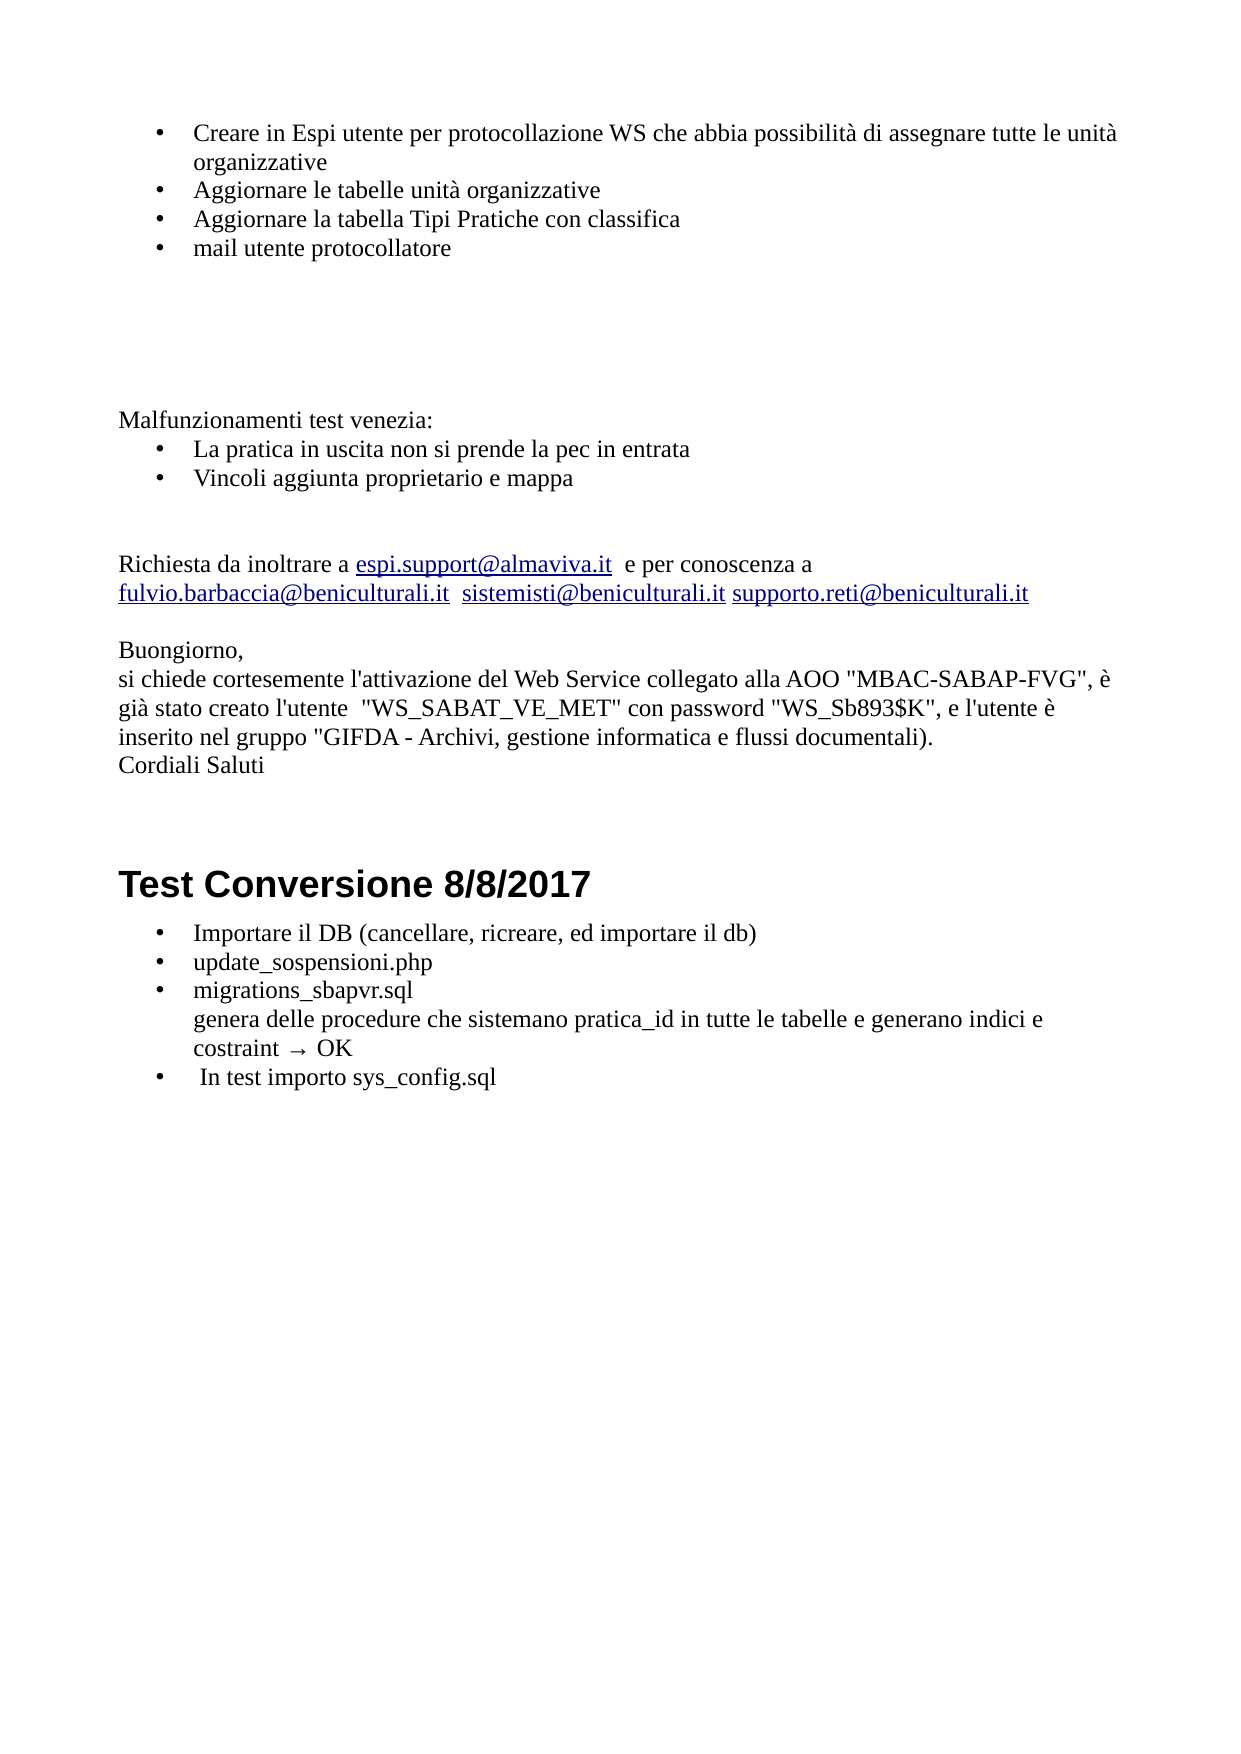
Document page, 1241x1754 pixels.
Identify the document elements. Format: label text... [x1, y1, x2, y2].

list Creare in Espi utente per protocollazione WS che abbia possibilità di assegnare tutte le unità organizzative [156, 118, 1122, 176]
list migrations_sbapvr.sql genera delle procedure che sistemano pratica_id in tutte le tabelle e generano indici e costraint → OK [156, 976, 1122, 1062]
list Aggiornare le tabelle unità organizzative [156, 176, 1122, 204]
list La pratica in uscita non si prende la pec in entrata [156, 434, 1122, 463]
text Buongiorno, si chiede cortesemente l'attivazione del Web Service collegato alla AOO "MBAC-SABAP-FVG", è già stato creato l'utente "WS_SABAT_VE_MET" con password "WS_Sb893$K", e l'utente è inserito nel gruppo "GIFDA - Archivi, gestione informatica e flussi documentali). Cordiali Saluti [118, 636, 1122, 808]
subtitle Test Conversione 8/8/2017 [118, 862, 1122, 906]
list Aggiornare la tabella Tipi Pratiche con classifica [156, 204, 1122, 233]
text Richiesta da inoltrare a espi.support@almaviva.it e per conoscenza a fulvio.barbaccia@beniculturali.it sistemisti@beniculturali.it supporto.reti@beniculturali.it [118, 549, 1122, 607]
text Malfunzionamenti test venezia: [118, 406, 1122, 434]
list update_sospensioni.php [156, 947, 1122, 976]
list Vincoli aggiunta proprietario e mappa [156, 463, 1122, 492]
list Importare il DB (cancellare, ricreare, ed importare il db) [156, 918, 1122, 947]
list In test importo sys_config.sql [156, 1062, 1122, 1091]
list mail utente protocollatore [156, 233, 1122, 262]
